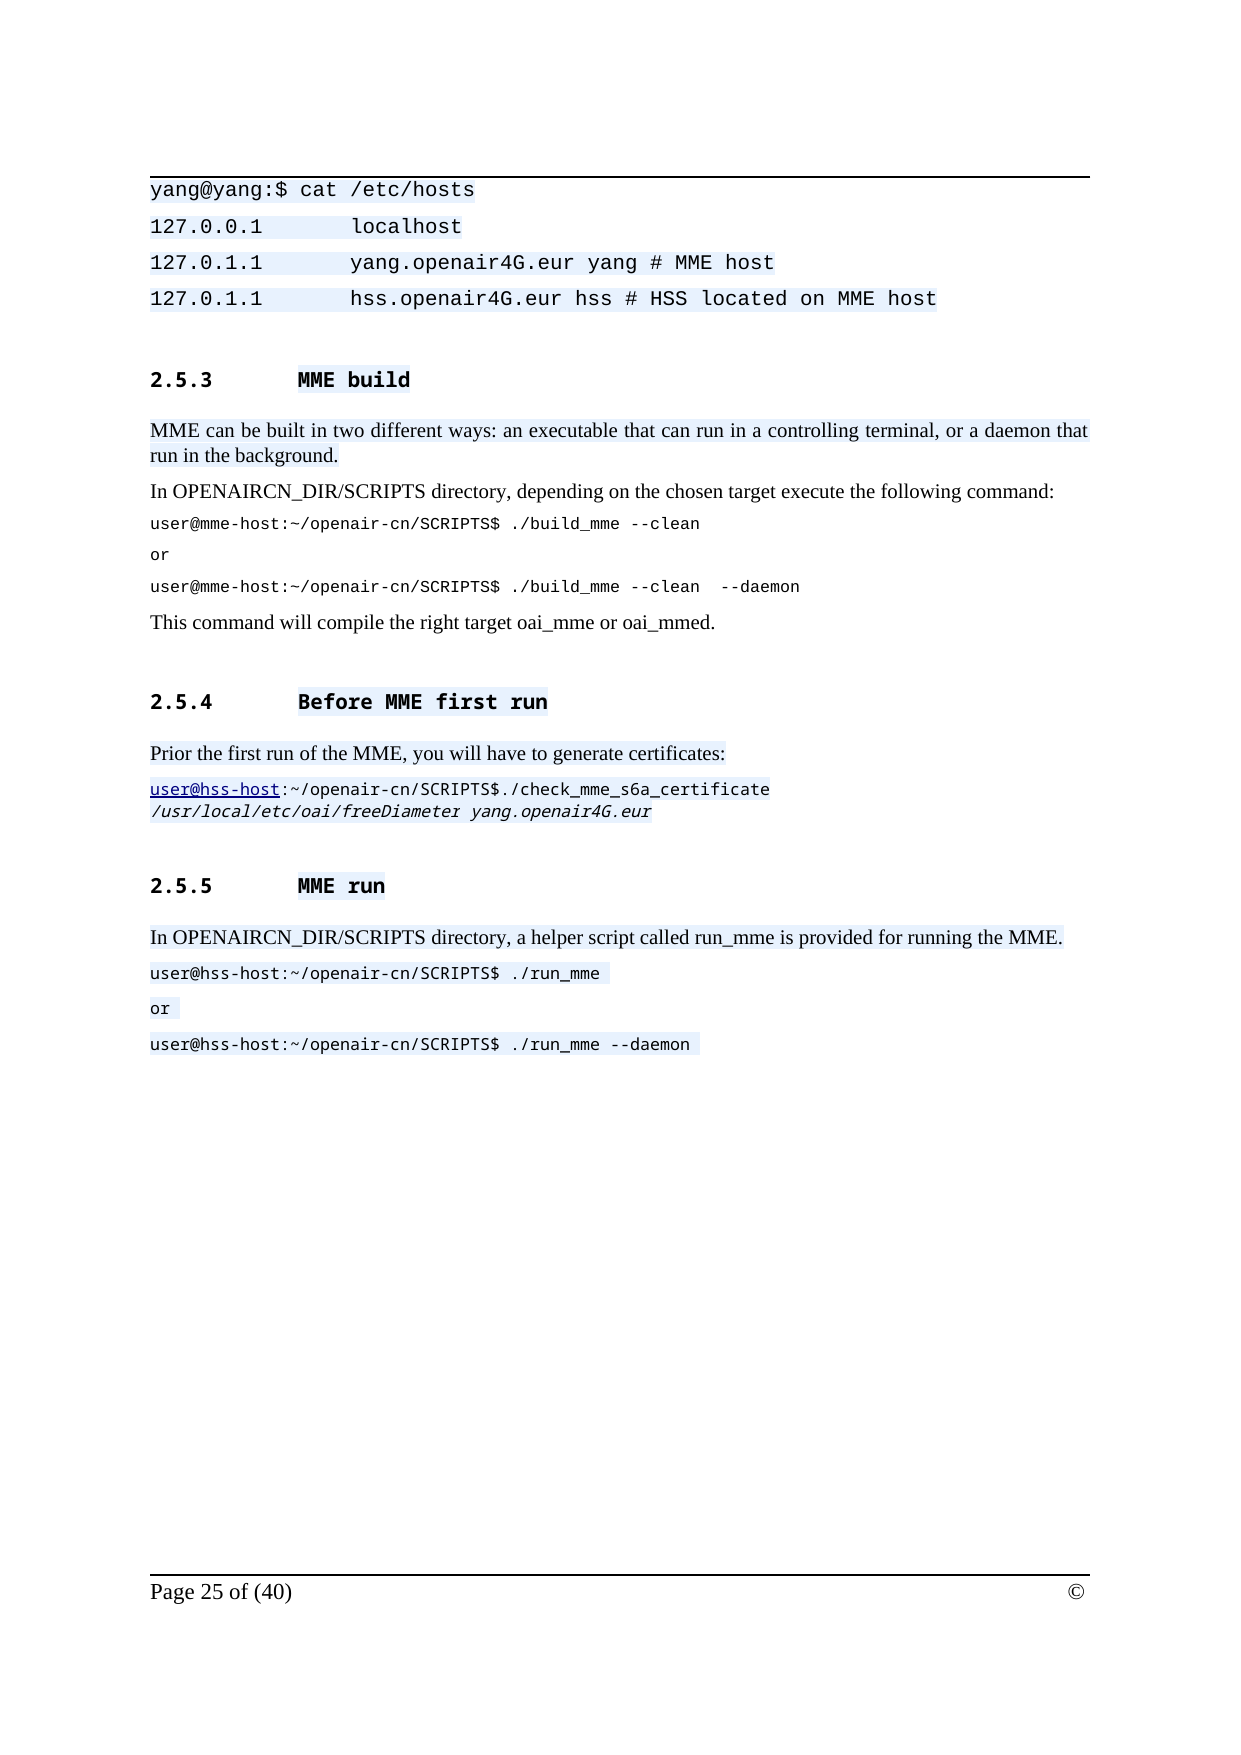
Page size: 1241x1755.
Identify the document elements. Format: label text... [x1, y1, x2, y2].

subtitle Before MME first run [150, 687, 1090, 716]
text 127.0.1.1 yang.openair4G.eur yang # MME host [150, 252, 1090, 275]
text 127.0.0.1 localhost [150, 216, 1090, 239]
subtitle MME build [150, 365, 1090, 393]
text or [150, 997, 1090, 1019]
text user@hss-host:~/openair-cn/SCRIPTS$./check_mme_s6a_certificate /usr/local/etc/oai/freeDiameter yang.openair4G.eur [150, 777, 1090, 823]
text MME can be built in two different ways: an executable that can run in a controlling terminal, or a daemon that run in the background. [150, 418, 1090, 467]
text 127.0.1.1 hss.openair4G.eur hss # HSS located on MME host [150, 288, 1090, 312]
text user@hss-host:~/openair-cn/SCRIPTS$ ./run_mme [150, 962, 1090, 984]
text This command will compile the right target oai_mme or oai_mmed. [150, 610, 1090, 634]
text In OPENAIRCN_DIR/SCRIPTS directory, a helper script called run_mme is provided for running the MME. [150, 925, 1090, 949]
subtitle MME run [150, 872, 1090, 900]
text user@mme-host:~/openair-cn/SCRIPTS$ ./build_mme --clean [150, 516, 1090, 534]
text user@mme-host:~/openair-cn/SCRIPTS$ ./build_mme --clean --daemon [150, 578, 1090, 597]
text or [150, 547, 1090, 566]
text Prior the first run of the MME, you will have to generate certificates: [150, 741, 1090, 765]
text user@hss-host:~/openair-cn/SCRIPTS$ ./run_mme --daemon [150, 1032, 1090, 1055]
text In OPENAIRCN_DIR/SCRIPTS directory, depending on the chosen target execute the following command: [150, 479, 1090, 503]
text yang@yang:$ cat /etc/hosts [150, 179, 1090, 203]
